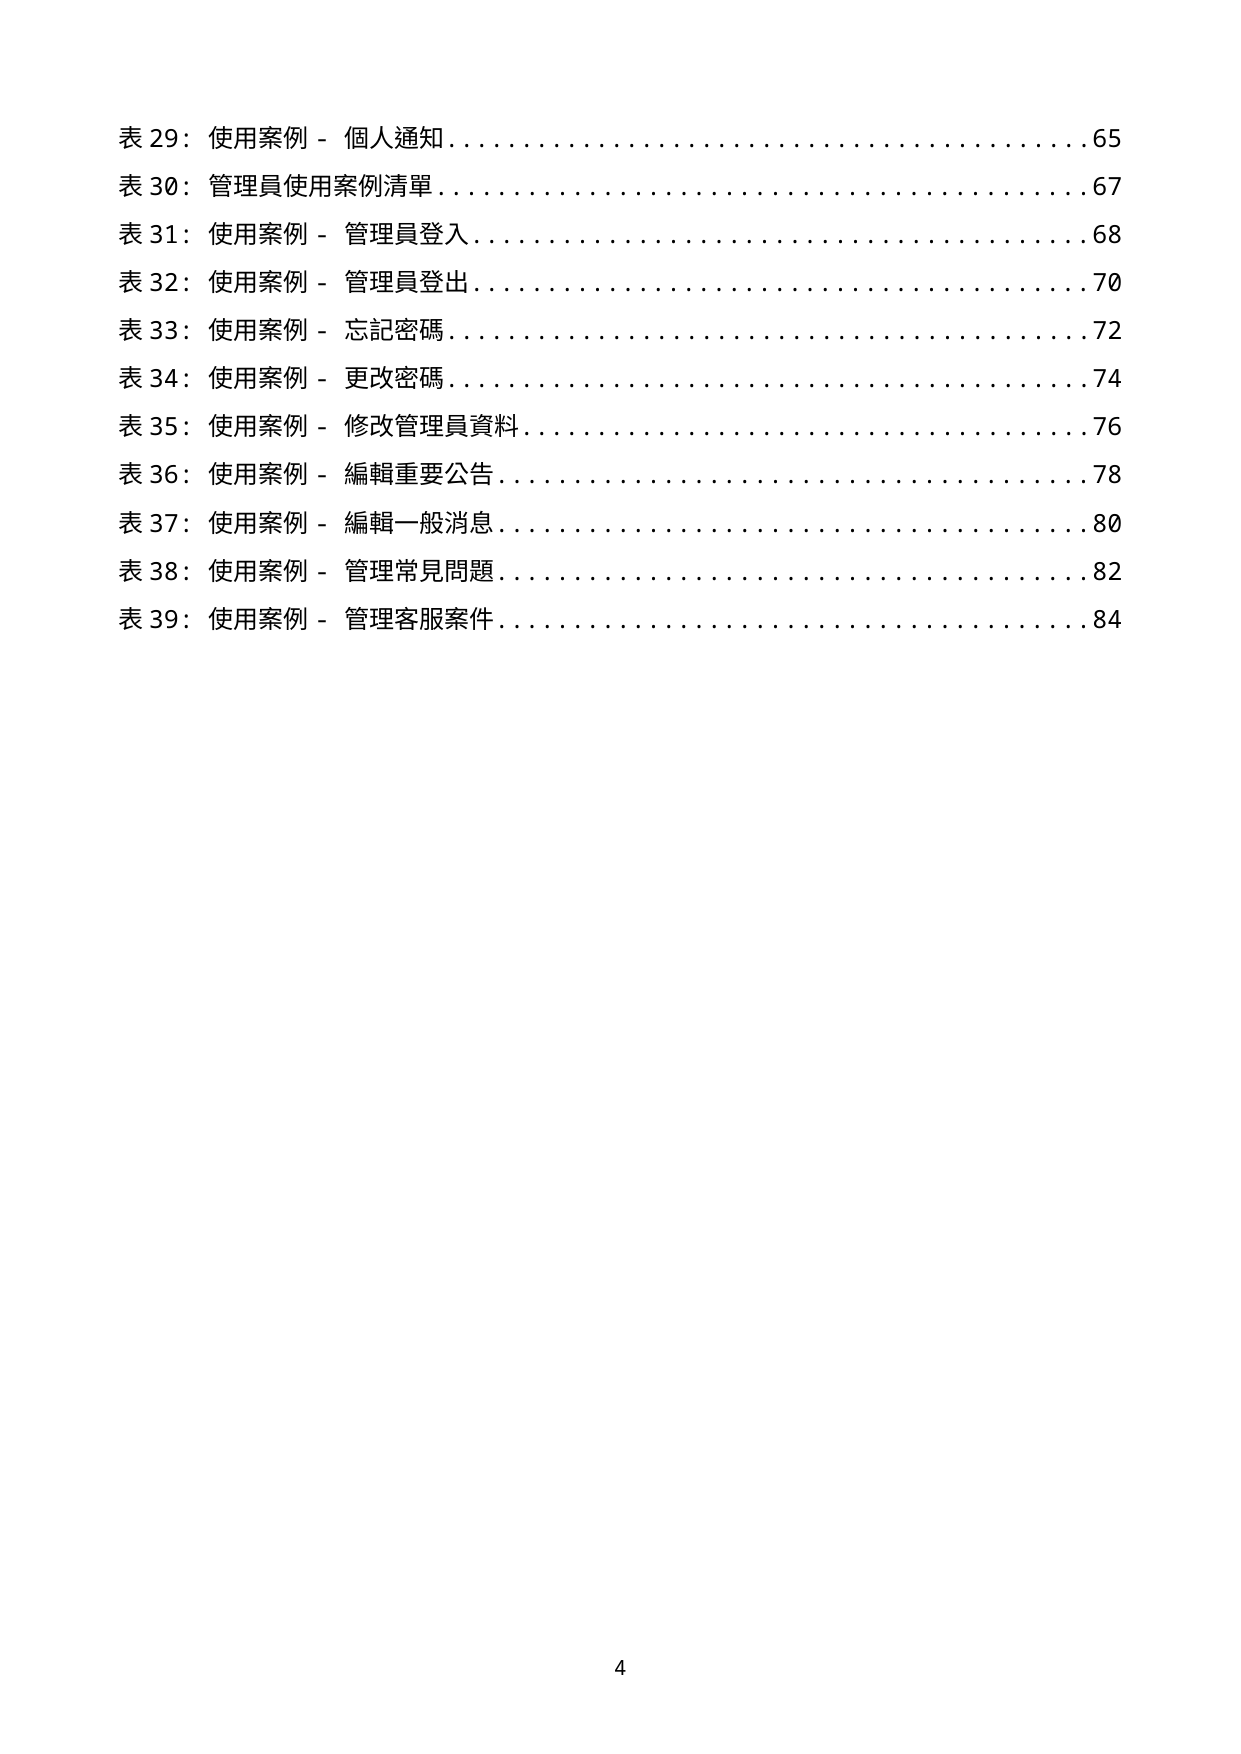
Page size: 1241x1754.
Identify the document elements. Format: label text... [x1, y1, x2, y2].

text 表 32: 使用案例 - 管理員登出 70 [118, 262, 1122, 299]
text 表 31: 使用案例 - 管理員登入 68 [118, 214, 1122, 251]
text 表 34: 使用案例 - 更改密碼 74 [118, 359, 1122, 395]
text 表 35: 使用案例 - 修改管理員資料 76 [118, 407, 1122, 443]
text 表 38: 使用案例 - 管理常見問題 82 [118, 551, 1122, 587]
text 表 39: 使用案例 - 管理客服案件 84 [118, 599, 1122, 636]
text 表 29: 使用案例 - 個人通知 65 [118, 118, 1122, 154]
text 表 37: 使用案例 - 編輯一般消息 80 [118, 503, 1122, 539]
text 表 30: 管理員使用案例清單 67 [118, 166, 1122, 202]
text 表 36: 使用案例 - 編輯重要公告 78 [118, 455, 1122, 491]
text 表 33: 使用案例 - 忘記密碼 72 [118, 311, 1122, 347]
